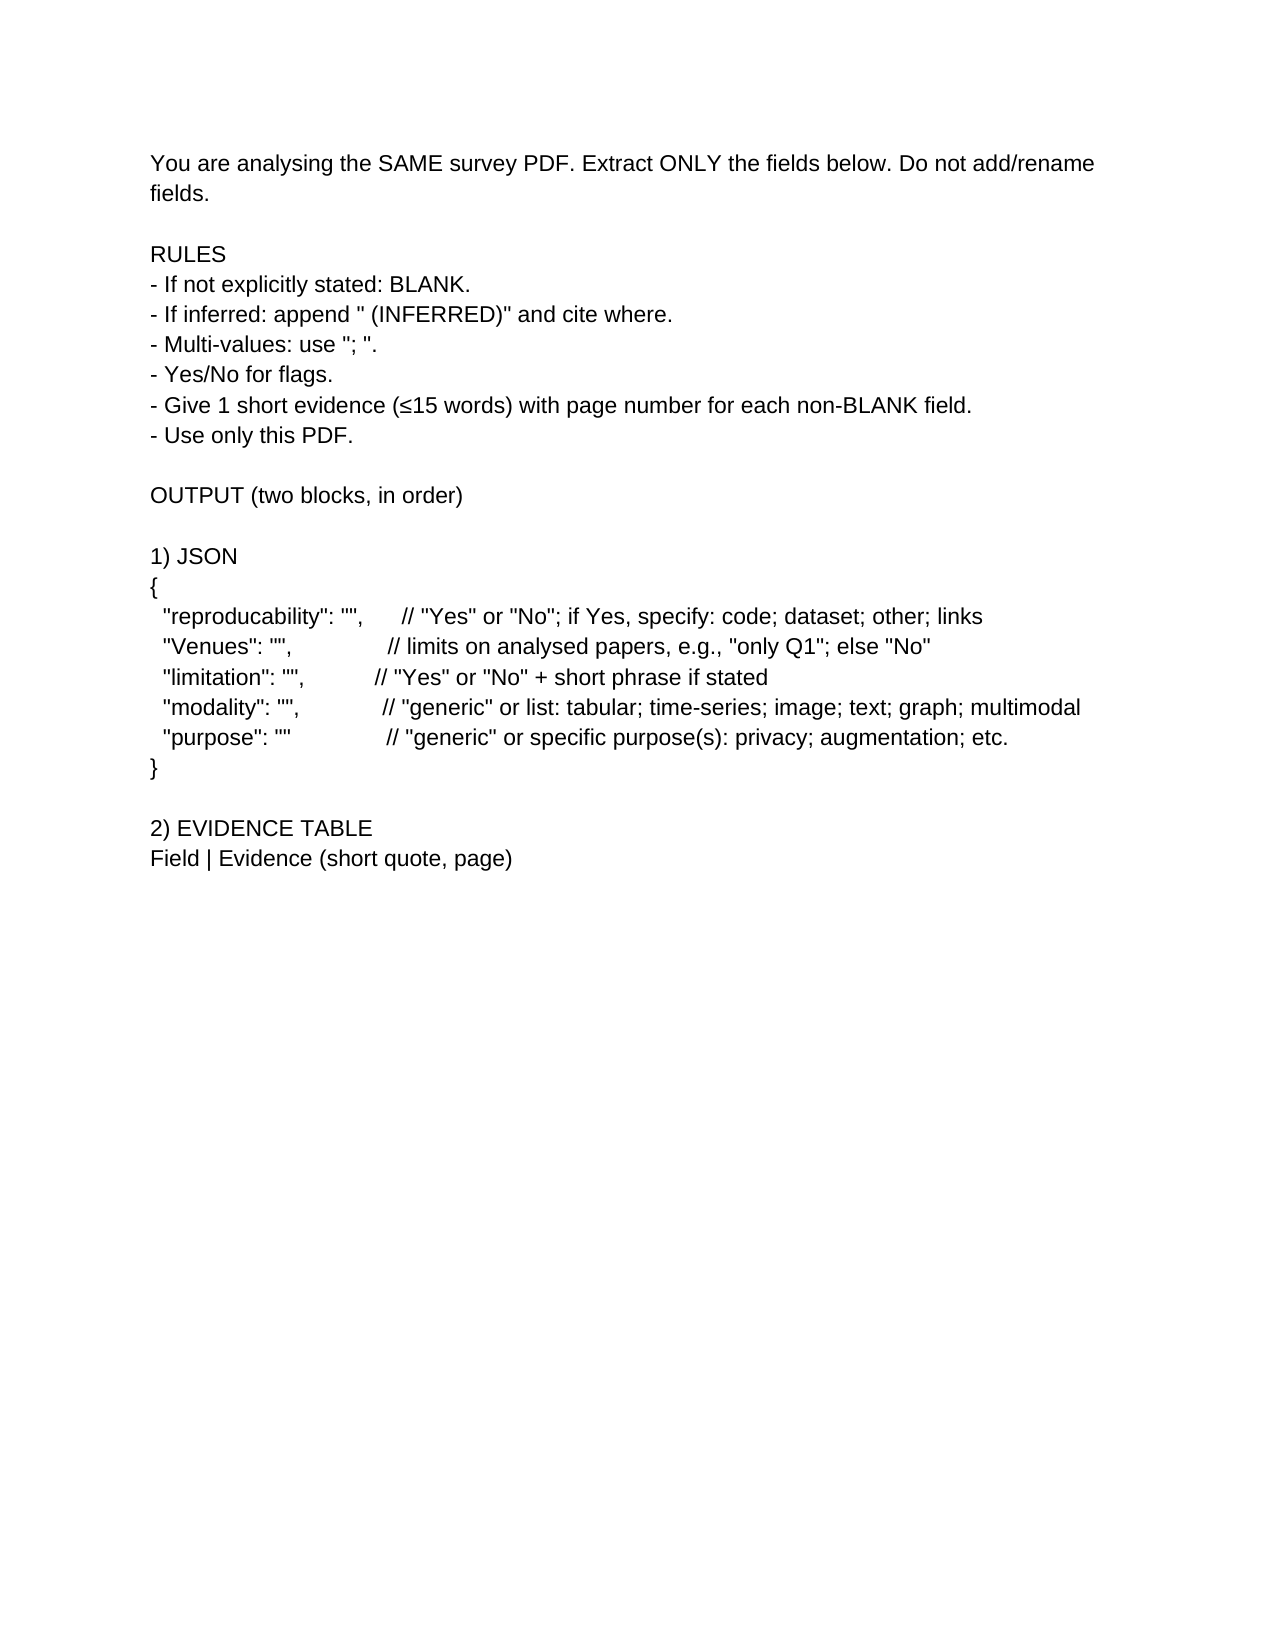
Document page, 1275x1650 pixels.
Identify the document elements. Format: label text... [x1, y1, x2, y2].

text - Multi-values: use "; ". [150, 331, 1125, 358]
text 1) JSON [150, 543, 1125, 569]
text - Use only this PDF. [150, 422, 1125, 448]
text Field | Evidence (short quote, page) [150, 845, 1125, 871]
text RULES [150, 241, 1125, 267]
text { [150, 573, 1125, 599]
text - If inferred: append " (INFERRED)" and cite where. [150, 301, 1125, 327]
text "purpose": "" // "generic" or specific purpose(s): privacy; augmentation; etc. [150, 724, 1125, 750]
text } [150, 754, 1125, 781]
text - Give 1 short evidence (≤15 words) with page number for each non-BLANK field. [150, 392, 1125, 418]
text You are analysing the SAME survey PDF. Extract ONLY the fields below. Do not add/rename fields. [150, 150, 1125, 207]
text 2) EVIDENCE TABLE [150, 814, 1125, 841]
text OUTPUT (two blocks, in order) [150, 482, 1125, 509]
text "reproducability": "", // "Yes" or "No"; if Yes, specify: code; dataset; other; links [150, 603, 1125, 629]
text "Venues": "", // limits on analysed papers, e.g., "only Q1"; else "No" [150, 633, 1125, 660]
text - If not explicitly stated: BLANK. [150, 271, 1125, 297]
text "limitation": "", // "Yes" or "No" + short phrase if stated [150, 663, 1125, 690]
text "modality": "", // "generic" or list: tabular; time-series; image; text; graph; multimodal [150, 694, 1125, 720]
text - Yes/No for flags. [150, 361, 1125, 388]
